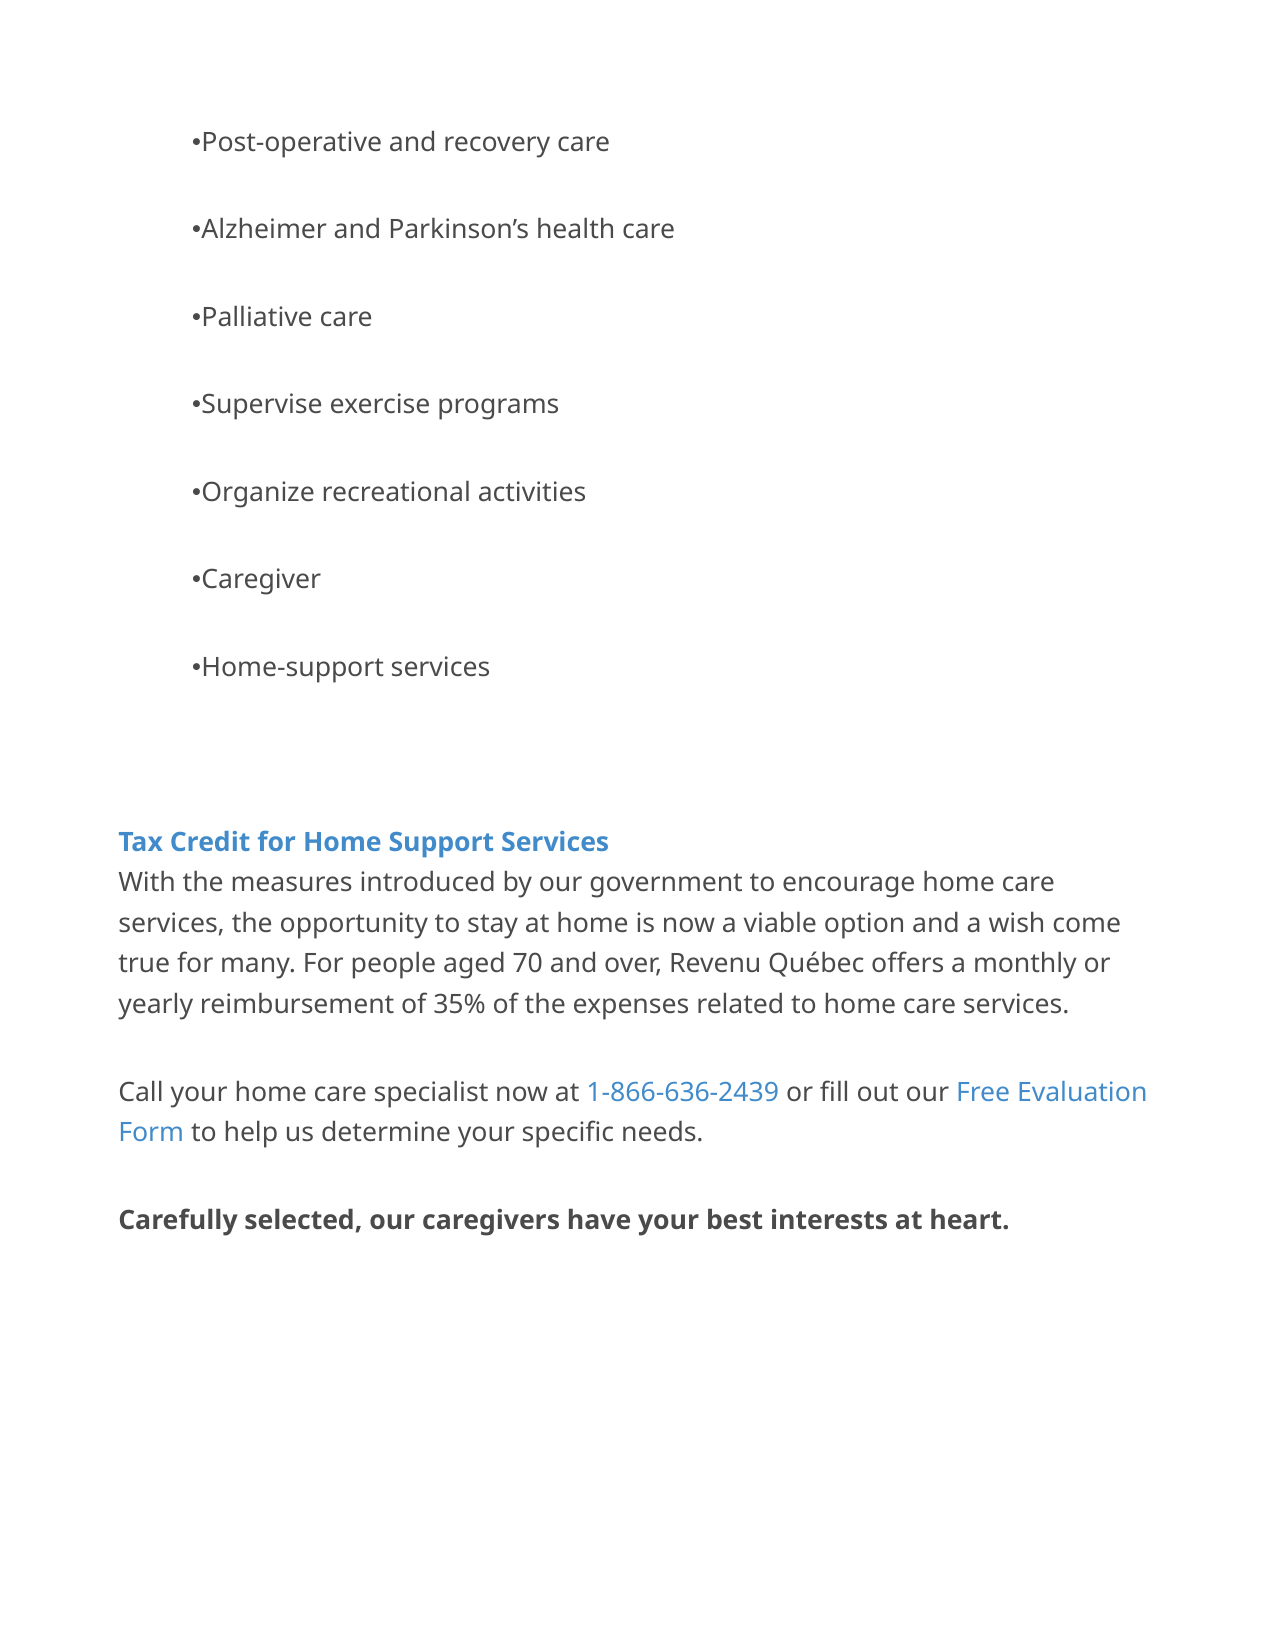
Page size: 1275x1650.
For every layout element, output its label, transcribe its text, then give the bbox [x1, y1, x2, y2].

list Organize recreational activities [118, 468, 1157, 509]
list Caregiver [118, 556, 1157, 596]
text Carefully selected, our caregivers have your best interests at heart. [118, 1196, 1157, 1237]
list Alzheimer and Parkinson’s health care [118, 206, 1157, 246]
list Palliative care [118, 293, 1157, 334]
text Tax Credit for Home Support Services With the measures introduced by our government to encourage home care services, the opportunity to stay at home is now a viable option and a wish come true for many. For people aged 70 and over, Revenu Québec offers a monthly or yearly reimbursement of 35% of the expenses related to home care services. [118, 818, 1157, 1021]
text Call your home care specialist now at 1-866-636-2439 or fill out our Free Evaluation Form to help us determine your specific needs. [118, 1068, 1157, 1149]
list Post-operative and recovery care [118, 118, 1157, 159]
list Supervise exercise programs [118, 381, 1157, 421]
list Home-support services [118, 643, 1157, 684]
